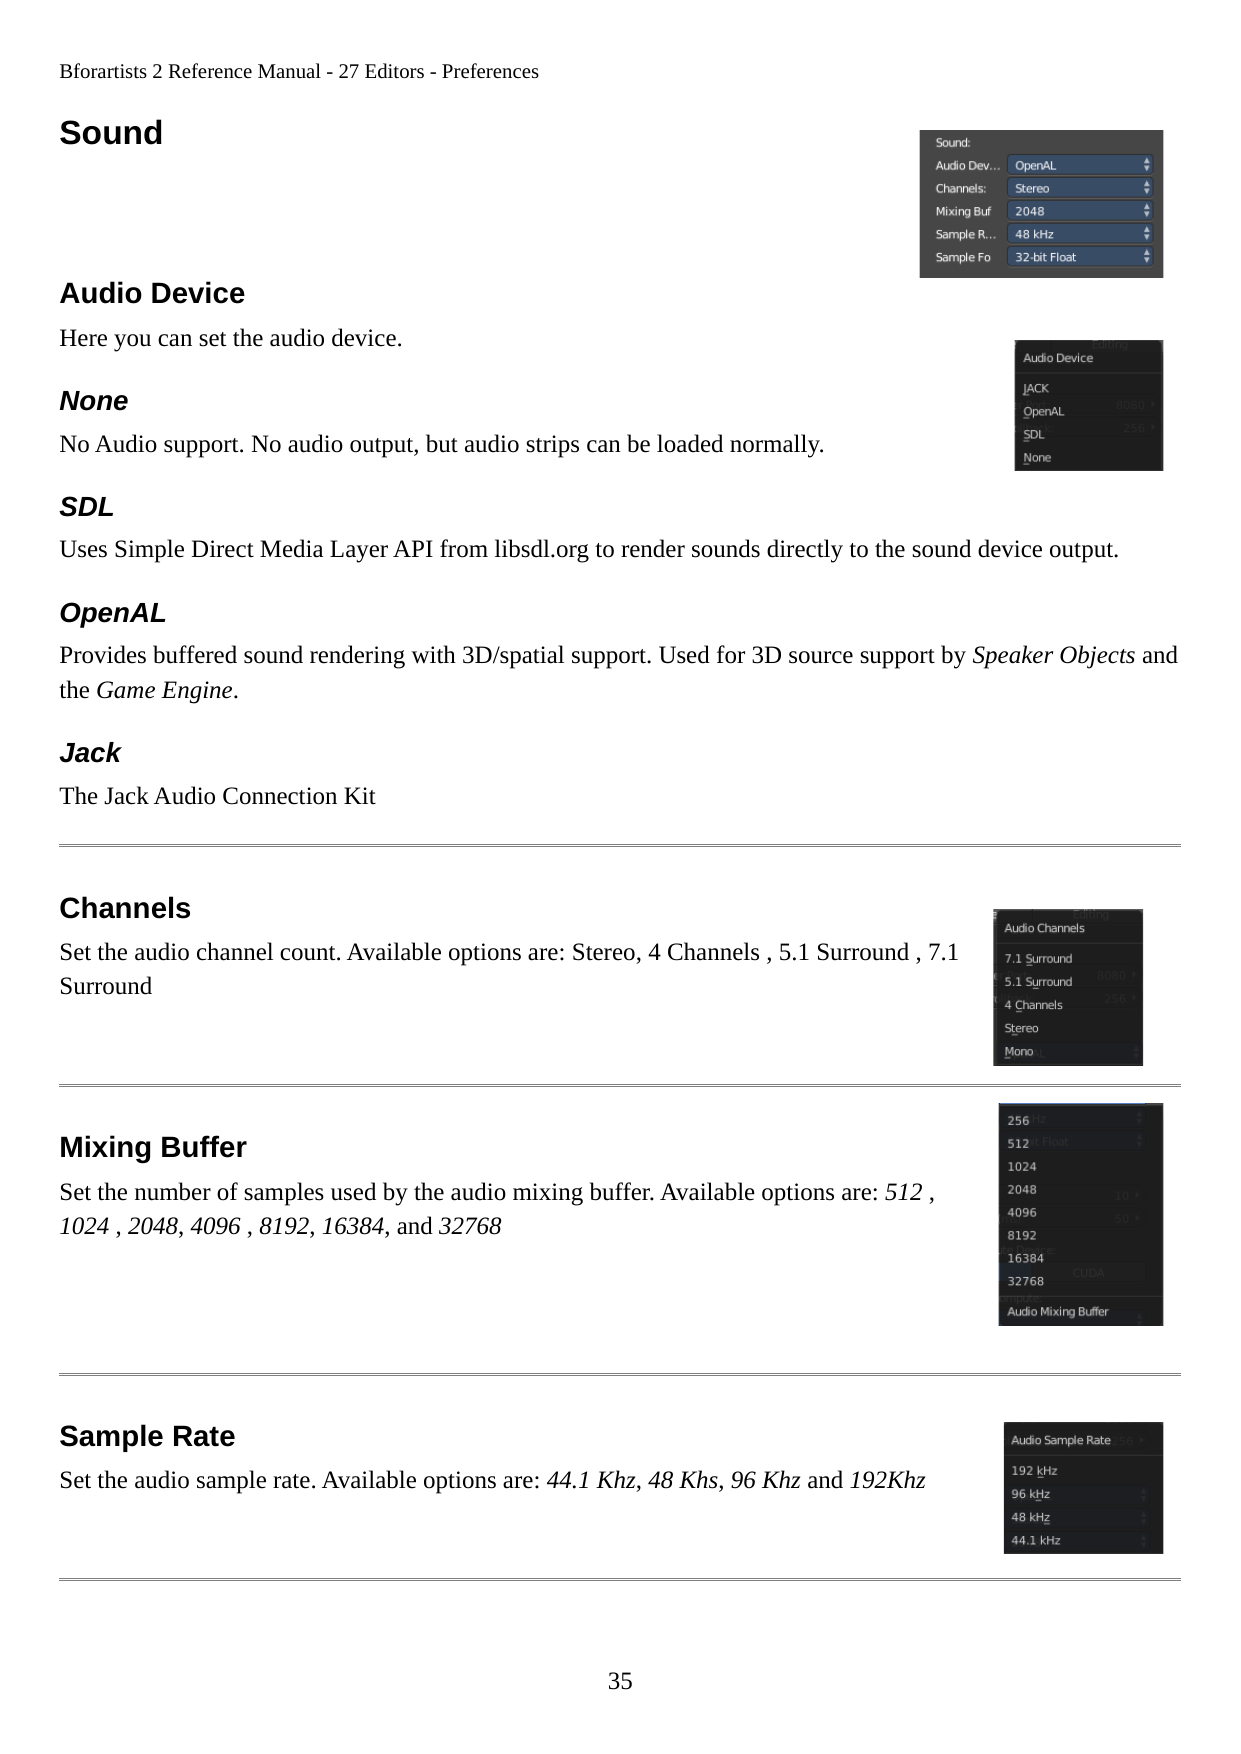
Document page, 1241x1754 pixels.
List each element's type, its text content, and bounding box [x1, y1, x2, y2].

text Set the audio channel count. Available options are: Stereo, 4 Channels , 5.1 Surround , 7.1 Surround [59, 937, 993, 1000]
subtitle None [59, 384, 1014, 416]
subtitle Mixing Buffer [59, 1130, 998, 1164]
text Set the number of samples used by the audio mixing buffer. Available options are: 512 , 1024 , 2048, 4096 , 8192, 16384, and 32768 [59, 1177, 998, 1240]
subtitle [1164, 384, 1181, 416]
text Here you can set the audio device. [59, 323, 1181, 351]
subtitle OpenAL [59, 596, 1181, 628]
subtitle Jack [59, 737, 1181, 768]
text Provides buffered sound rendering with 3D/spatial support. Used for 3D source support by Speaker Objects and the Game Engine. [59, 641, 1181, 704]
picture [998, 1103, 1164, 1326]
subtitle Channels [59, 891, 1181, 924]
text Set the audio sample rate. Available options are: 44.1 Khz, 48 Khs, 96 Khz and 192Khz [59, 1465, 1003, 1494]
picture [993, 909, 1144, 1066]
picture [919, 130, 1164, 278]
text Uses Simple Direct Media Layer API from libsdl.org to render sounds directly to the sound device output. [59, 534, 1181, 563]
subtitle Audio Device [59, 276, 1181, 310]
text No Audio support. No audio output, but audio strips can be loaded normally. [59, 429, 1014, 457]
text [1144, 937, 1181, 1000]
text The Jack Audio Connection Kit [59, 781, 1181, 810]
subtitle Sound [59, 113, 1181, 151]
picture [1014, 340, 1164, 471]
subtitle Sample Rate [59, 1419, 1181, 1453]
subtitle [1164, 1130, 1181, 1164]
picture [1003, 1422, 1164, 1554]
subtitle SDL [59, 490, 1181, 522]
